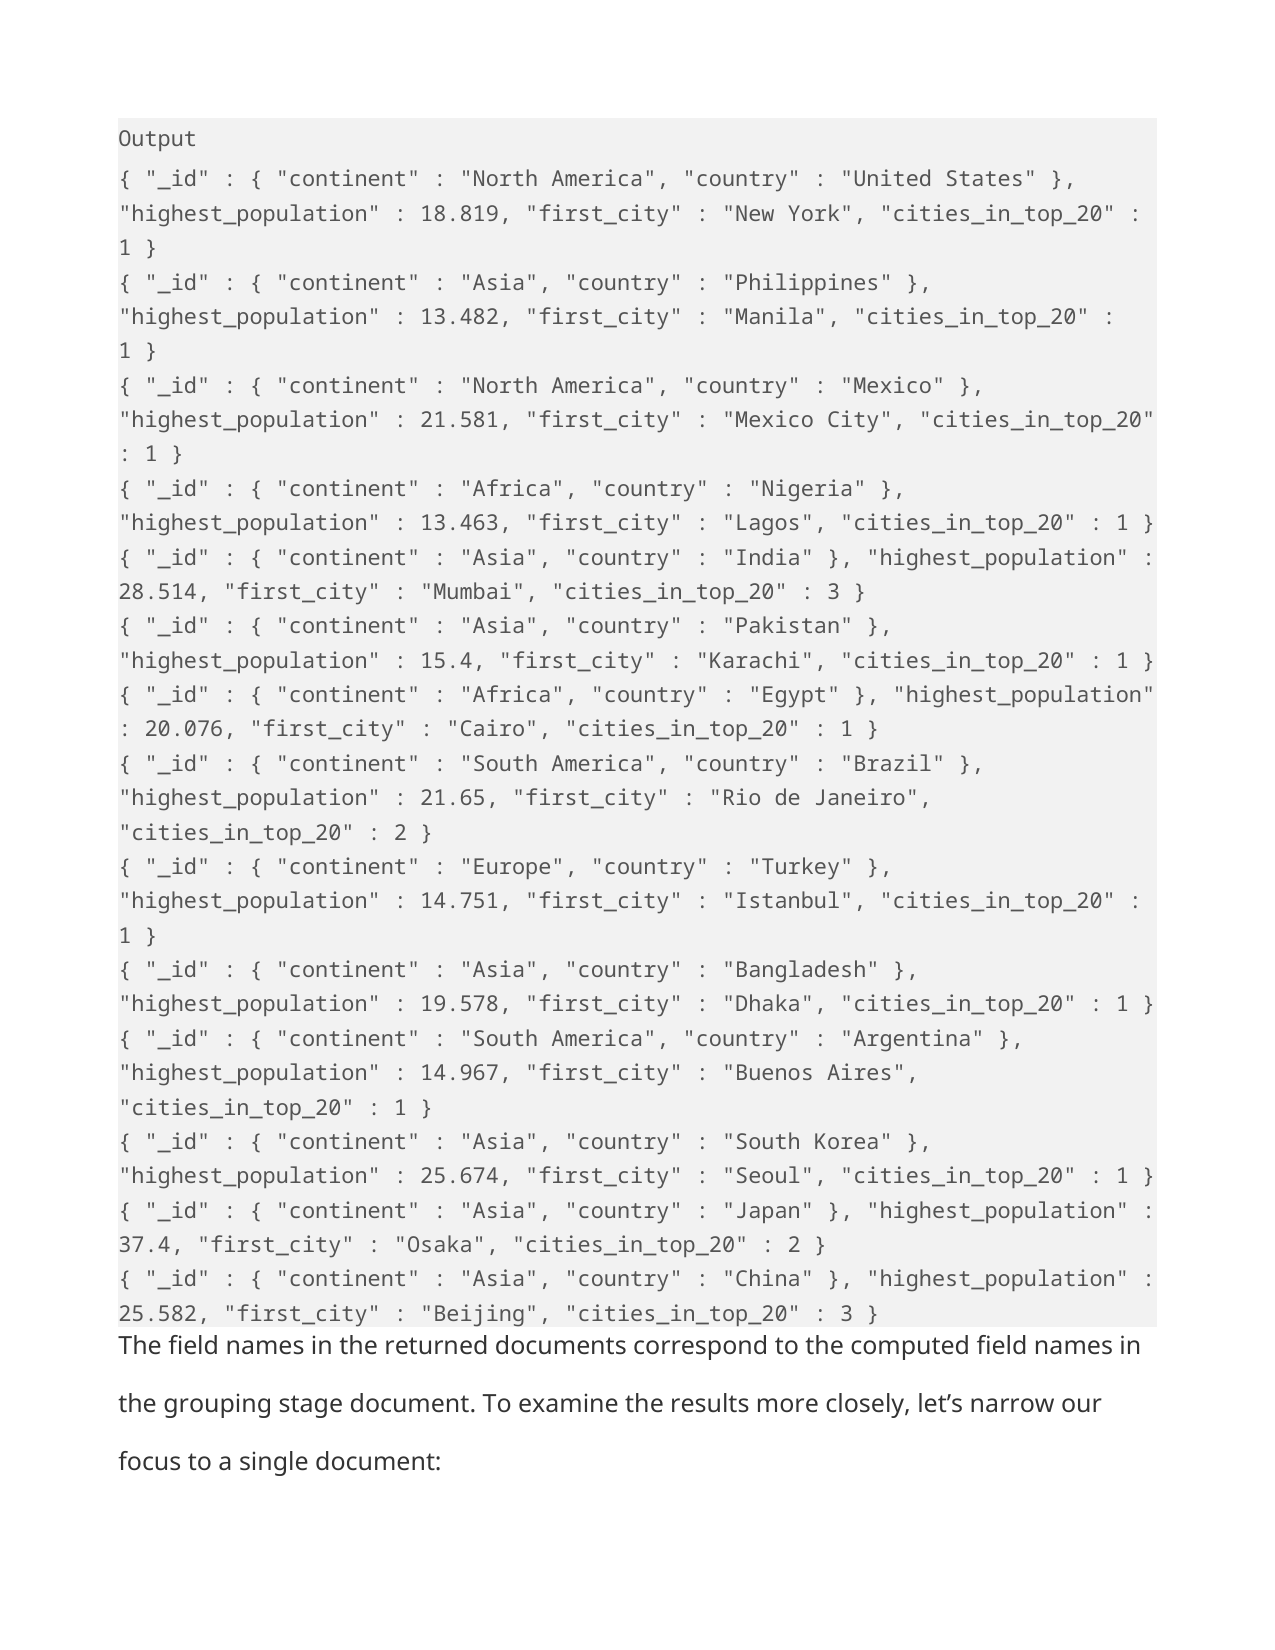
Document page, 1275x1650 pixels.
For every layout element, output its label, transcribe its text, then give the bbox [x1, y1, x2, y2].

text { "_id" : { "continent" : "South America", "country" : "Argentina" }, "highest_population" : 14.967, "first_city" : "Buenos Aires", "cities_in_top_20" : 1 } [118, 1018, 1157, 1121]
text { "_id" : { "continent" : "South America", "country" : "Brazil" }, "highest_population" : 21.65, "first_city" : "Rio de Janeiro", "cities_in_top_20" : 2 } [118, 743, 1157, 846]
text { "_id" : { "continent" : "Asia", "country" : "China" }, "highest_population" : 25.582, "first_city" : "Beijing", "cities_in_top_20" : 3 } [118, 1259, 1157, 1327]
text { "_id" : { "continent" : "North America", "country" : "Mexico" }, "highest_population" : 21.581, "first_city" : "Mexico City", "cities_in_top_20" : 1 } [118, 365, 1157, 468]
text { "_id" : { "continent" : "Africa", "country" : "Nigeria" }, "highest_population" : 13.463, "first_city" : "Lagos", "cities_in_top_20" : 1 } [118, 468, 1157, 537]
text { "_id" : { "continent" : "Europe", "country" : "Turkey" }, "highest_population" : 14.751, "first_city" : "Istanbul", "cities_in_top_20" : 1 } [118, 846, 1157, 949]
text { "_id" : { "continent" : "Asia", "country" : "South Korea" }, "highest_population" : 25.674, "first_city" : "Seoul", "cities_in_top_20" : 1 } [118, 1121, 1157, 1190]
text { "_id" : { "continent" : "Africa", "country" : "Egypt" }, "highest_population" : 20.076, "first_city" : "Cairo", "cities_in_top_20" : 1 } [118, 674, 1157, 743]
text { "_id" : { "continent" : "North America", "country" : "United States" }, "highest_population" : 18.819, "first_city" : "New York", "cities_in_top_20" : 1 } [118, 159, 1157, 262]
text { "_id" : { "continent" : "Asia", "country" : "Japan" }, "highest_population" : 37.4, "first_city" : "Osaka", "cities_in_top_20" : 2 } [118, 1190, 1157, 1259]
text The field names in the returned documents correspond to the computed field names in the grouping stage document. To examine the results more closely, let’s narrow our focus to a single document: [118, 1327, 1157, 1477]
text { "_id" : { "continent" : "Asia", "country" : "Pakistan" }, "highest_population" : 15.4, "first_city" : "Karachi", "cities_in_top_20" : 1 } [118, 606, 1157, 674]
text { "_id" : { "continent" : "Asia", "country" : "Bangladesh" }, "highest_population" : 19.578, "first_city" : "Dhaka", "cities_in_top_20" : 1 } [118, 949, 1157, 1018]
text Output [118, 118, 1157, 152]
text { "_id" : { "continent" : "Asia", "country" : "Philippines" }, "highest_population" : 13.482, "first_city" : "Manila", "cities_in_top_20" : 1 } [118, 262, 1157, 365]
text { "_id" : { "continent" : "Asia", "country" : "India" }, "highest_population" : 28.514, "first_city" : "Mumbai", "cities_in_top_20" : 3 } [118, 537, 1157, 606]
